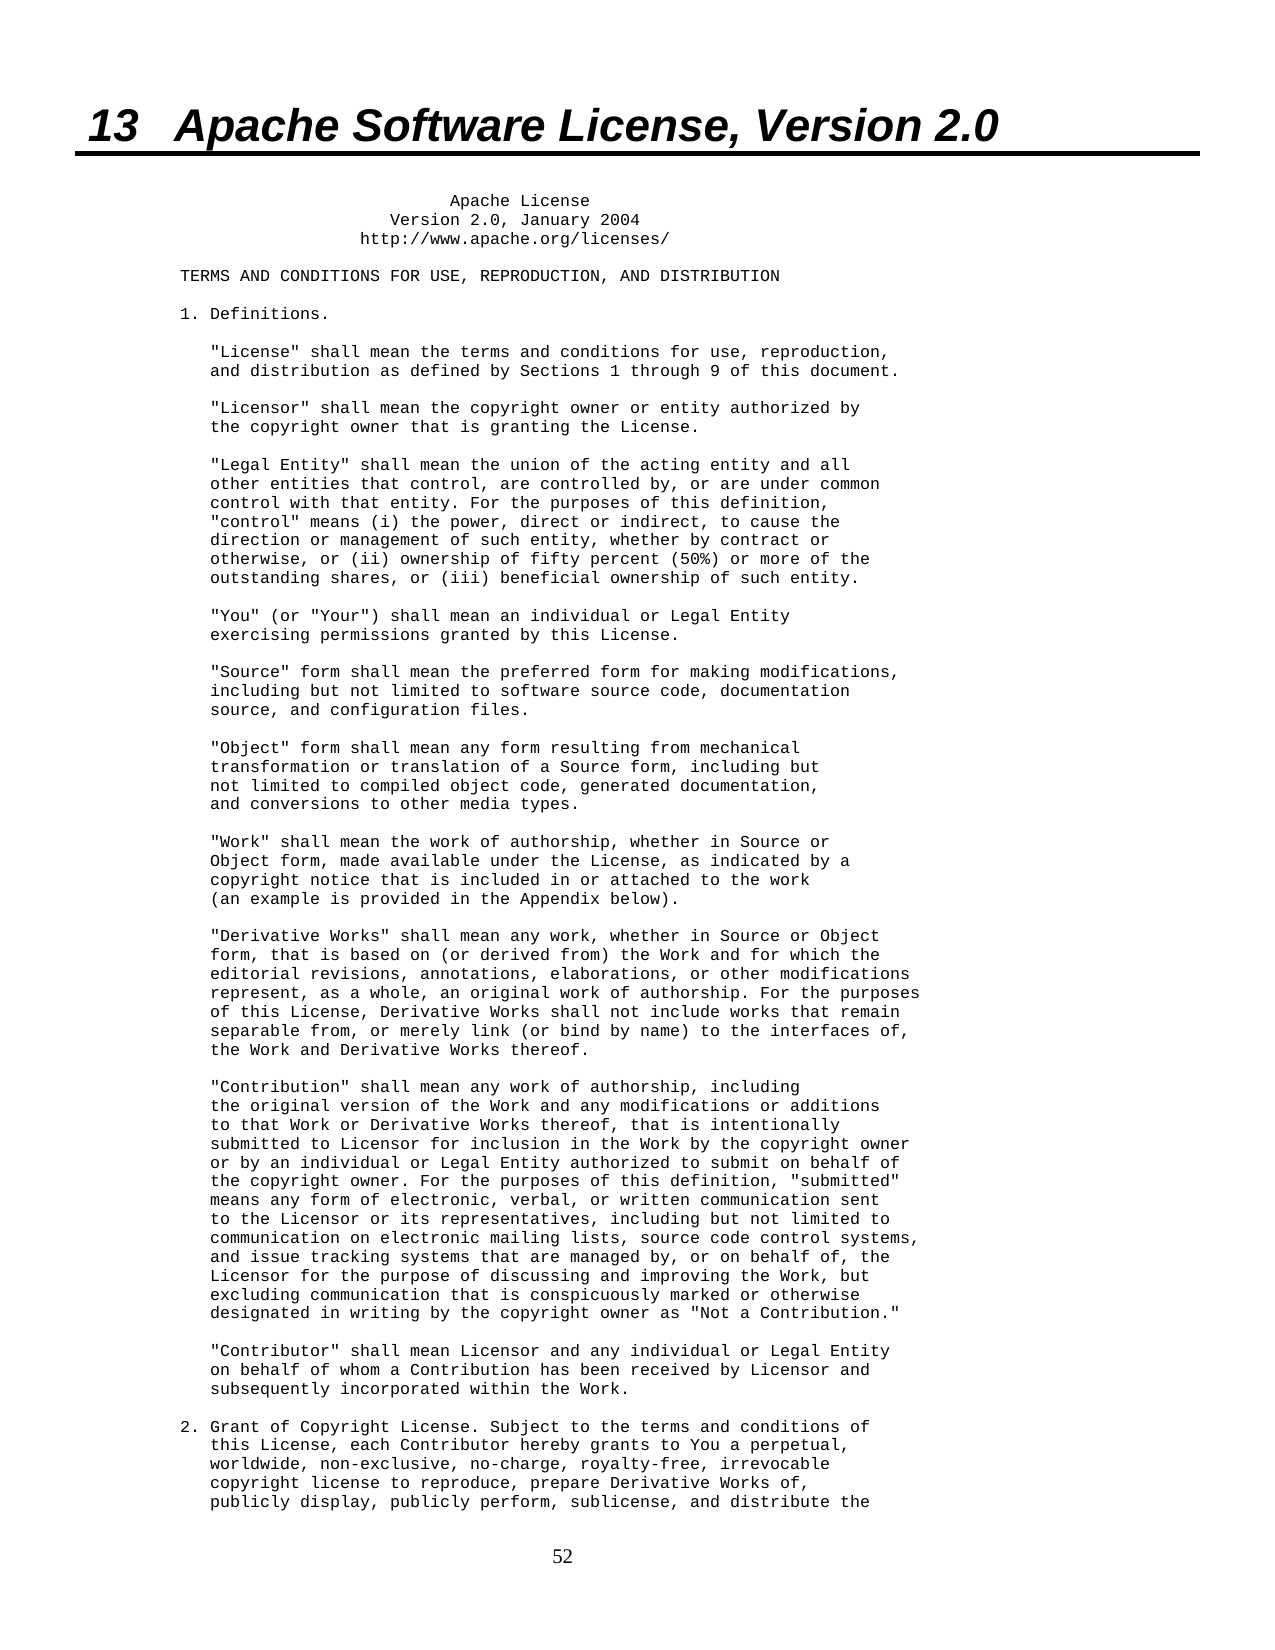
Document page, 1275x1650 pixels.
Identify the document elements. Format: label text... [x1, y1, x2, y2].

text other entities that control, are controlled by, or are under common [150, 475, 1200, 494]
text separable from, or merely link (or bind by name) to the interfaces of, [150, 1022, 1200, 1041]
text editorial revisions, annotations, elaborations, or other modifications [150, 966, 1200, 984]
text publicly display, publicly perform, sublicense, and distribute the [150, 1493, 1200, 1512]
text submitted to Licensor for inclusion in the Work by the copyright owner [150, 1135, 1200, 1154]
text (an example is provided in the Appendix below). [150, 890, 1200, 909]
text the copyright owner. For the purposes of this definition, "submitted" [150, 1173, 1200, 1192]
text http://www.apache.org/licenses/ [150, 230, 1200, 249]
text outstanding shares, or (iii) beneficial ownership of such entity. [150, 570, 1200, 588]
text means any form of electronic, verbal, or written communication sent [150, 1192, 1200, 1211]
text "License" shall mean the terms and conditions for use, reproduction, [150, 343, 1200, 362]
text direction or management of such entity, whether by contract or [150, 532, 1200, 551]
text excluding communication that is conspicuously marked or otherwise [150, 1286, 1200, 1305]
text Version 2.0, January 2004 [150, 211, 1200, 230]
text "Source" form shall mean the preferred form for making modifications, [150, 664, 1200, 683]
text "Legal Entity" shall mean the union of the acting entity and all [150, 457, 1200, 475]
text the original version of the Work and any modifications or additions [150, 1098, 1200, 1116]
text designated in writing by the copyright owner as "Not a Contribution." [150, 1305, 1200, 1324]
text "Contributor" shall mean Licensor and any individual or Legal Entity [150, 1343, 1200, 1362]
subtitle Apache Software License, Version 2.0 [75, 100, 1200, 151]
text represent, as a whole, an original work of authorship. For the purposes [150, 984, 1200, 1003]
text form, that is based on (or derived from) the Work and for which the [150, 947, 1200, 966]
text not limited to compiled object code, generated documentation, [150, 777, 1200, 796]
text to that Work or Derivative Works thereof, that is intentionally [150, 1116, 1200, 1135]
text this License, each Contributor hereby grants to You a perpetual, [150, 1437, 1200, 1456]
text and issue tracking systems that are managed by, or on behalf of, the [150, 1248, 1200, 1267]
text copyright notice that is included in or attached to the work [150, 871, 1200, 890]
text "Derivative Works" shall mean any work, whether in Source or Object [150, 928, 1200, 947]
text control with that entity. For the purposes of this definition, [150, 494, 1200, 513]
text subsequently incorporated within the Work. [150, 1380, 1200, 1399]
text "Licensor" shall mean the copyright owner or entity authorized by [150, 400, 1200, 419]
text "You" (or "Your") shall mean an individual or Legal Entity [150, 607, 1200, 626]
text Object form, made available under the License, as indicated by a [150, 852, 1200, 871]
text otherwise, or (ii) ownership of fifty percent (50%) or more of the [150, 551, 1200, 570]
text worldwide, non-exclusive, no-charge, royalty-free, irrevocable [150, 1456, 1200, 1475]
text exercising permissions granted by this License. [150, 626, 1200, 645]
text 2. Grant of Copyright License. Subject to the terms and conditions of [150, 1418, 1200, 1437]
text the Work and Derivative Works thereof. [150, 1041, 1200, 1060]
text the copyright owner that is granting the License. [150, 419, 1200, 438]
text source, and configuration files. [150, 702, 1200, 721]
text or by an individual or Legal Entity authorized to submit on behalf of [150, 1154, 1200, 1173]
text and distribution as defined by Sections 1 through 9 of this document. [150, 362, 1200, 381]
text "Object" form shall mean any form resulting from mechanical [150, 739, 1200, 758]
text Licensor for the purpose of discussing and improving the Work, but [150, 1267, 1200, 1286]
text including but not limited to software source code, documentation [150, 683, 1200, 702]
text of this License, Derivative Works shall not include works that remain [150, 1003, 1200, 1022]
text and conversions to other media types. [150, 796, 1200, 815]
text communication on electronic mailing lists, source code control systems, [150, 1229, 1200, 1248]
text "control" means (i) the power, direct or indirect, to cause the [150, 513, 1200, 532]
text 1. Definitions. [150, 306, 1200, 324]
text Apache License [150, 193, 1200, 211]
text "Contribution" shall mean any work of authorship, including [150, 1079, 1200, 1098]
text "Work" shall mean the work of authorship, whether in Source or [150, 834, 1200, 852]
text copyright license to reproduce, prepare Derivative Works of, [150, 1475, 1200, 1493]
text transformation or translation of a Source form, including but [150, 758, 1200, 777]
text TERMS AND CONDITIONS FOR USE, REPRODUCTION, AND DISTRIBUTION [150, 268, 1200, 287]
text to the Licensor or its representatives, including but not limited to [150, 1211, 1200, 1229]
text on behalf of whom a Contribution has been received by Licensor and [150, 1362, 1200, 1380]
